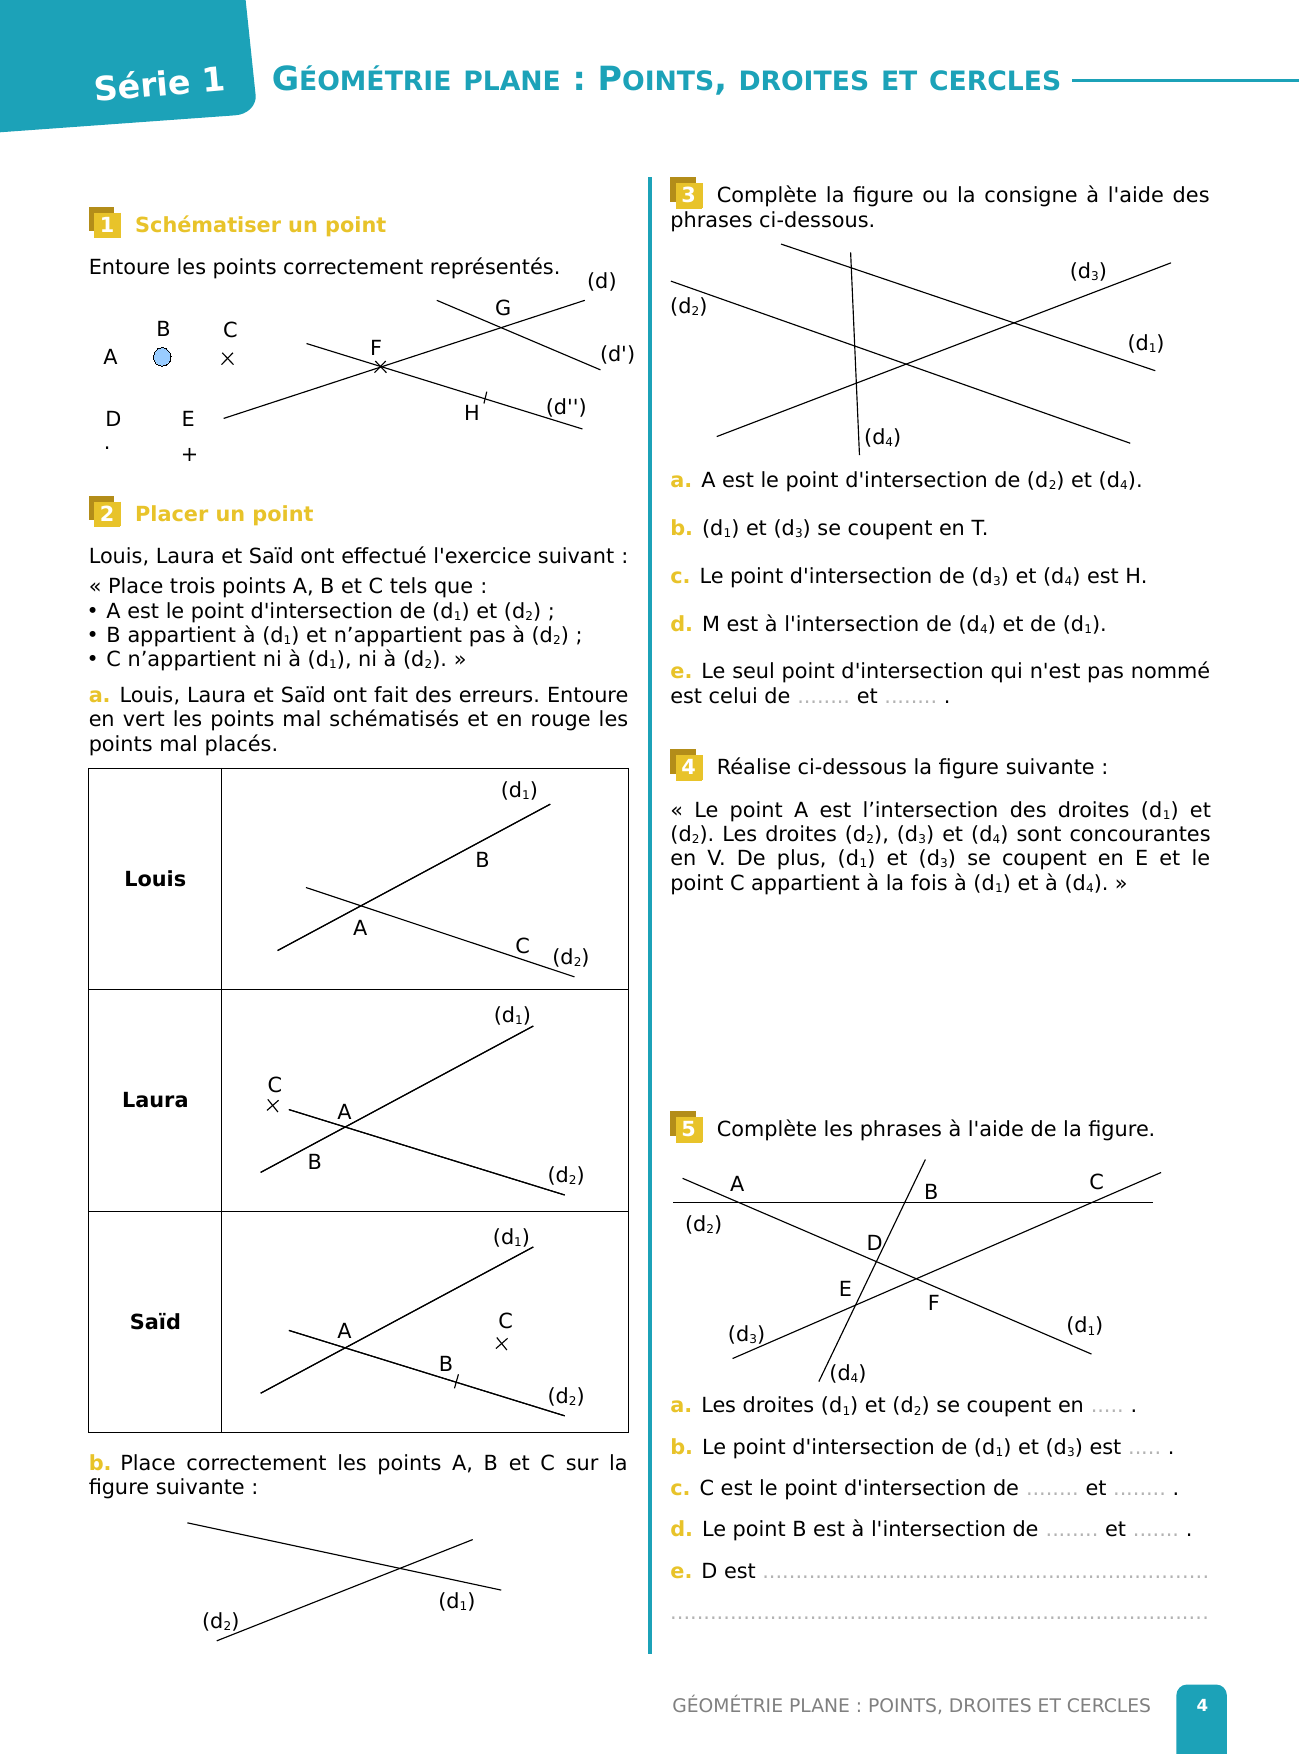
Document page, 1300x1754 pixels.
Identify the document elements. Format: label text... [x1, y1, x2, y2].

text « Place trois points A, B et C tels que : [88, 574, 629, 599]
list Louis, Laura et Saïd ont fait des erreurs. Entoure en vert les points mal schématisés et en rouge les points mal placés. [88, 683, 629, 756]
table_header Louis [89, 769, 221, 989]
list Louis, Laura et Saïd ont effectué l'exercice suivant : [88, 544, 629, 568]
table_cell [222, 990, 628, 1211]
subtitle Complète les phrases à l'aide de la figure. [696, 1111, 1211, 1142]
list Le point B est à l'intersection de ........ et ....... . [670, 1500, 1211, 1542]
list B appartient à (d1) et n’appartient pas à (d2) ; [88, 623, 629, 647]
list Le point d'intersection de (d3) et (d4) est H. [670, 564, 1211, 588]
list Le seul point d'intersection qui n'est pas nommé est celui de ........ et ........ . [670, 659, 1211, 708]
list Les droites (d1) et (d2) se coupent en ..... . [670, 1376, 1211, 1418]
subtitle Réalise ci-dessous la figure suivante : [696, 749, 1211, 780]
list Place correctement les points A, B et C sur la figure suivante : [88, 1451, 629, 1499]
list C est le point d'intersection de ........ et ........ . [670, 1459, 1211, 1500]
text « Le point A est l’intersection des droites (d1) et (d2). Les droites (d2), (d3) et (d4) sont concourantes en V. De plus, (d1) et (d3) se coupent en E et le point C appartient à la fois à (d1) et à (d4). » [670, 798, 1211, 895]
text Entoure les points correctement représentés. [88, 255, 629, 279]
subtitle Complète la figure ou la consigne à l'aide des phrases ci‑dessous. [670, 177, 1211, 232]
list C n’appartient ni à (d1), ni à (d2). » [88, 647, 629, 671]
list A est le point d'intersection de (d1) et (d2) ; [88, 599, 629, 623]
table_header [222, 769, 628, 989]
list Le point d'intersection de (d1) et (d3) est ..... . [670, 1418, 1211, 1459]
table_cell Laura [89, 990, 221, 1211]
table_cell [222, 1212, 628, 1432]
table_cell Saïd [89, 1212, 221, 1432]
list D est [670, 1542, 1211, 1583]
subtitle Placer un point [114, 496, 629, 526]
list M est à l'intersection de (d4) et de (d1). [670, 612, 1211, 636]
list A est le point d'intersection de (d2) et (d4). [670, 468, 1211, 492]
list (d1) et (d3) se coupent en T. [670, 516, 1211, 540]
subtitle Schématiser un point [114, 207, 629, 237]
